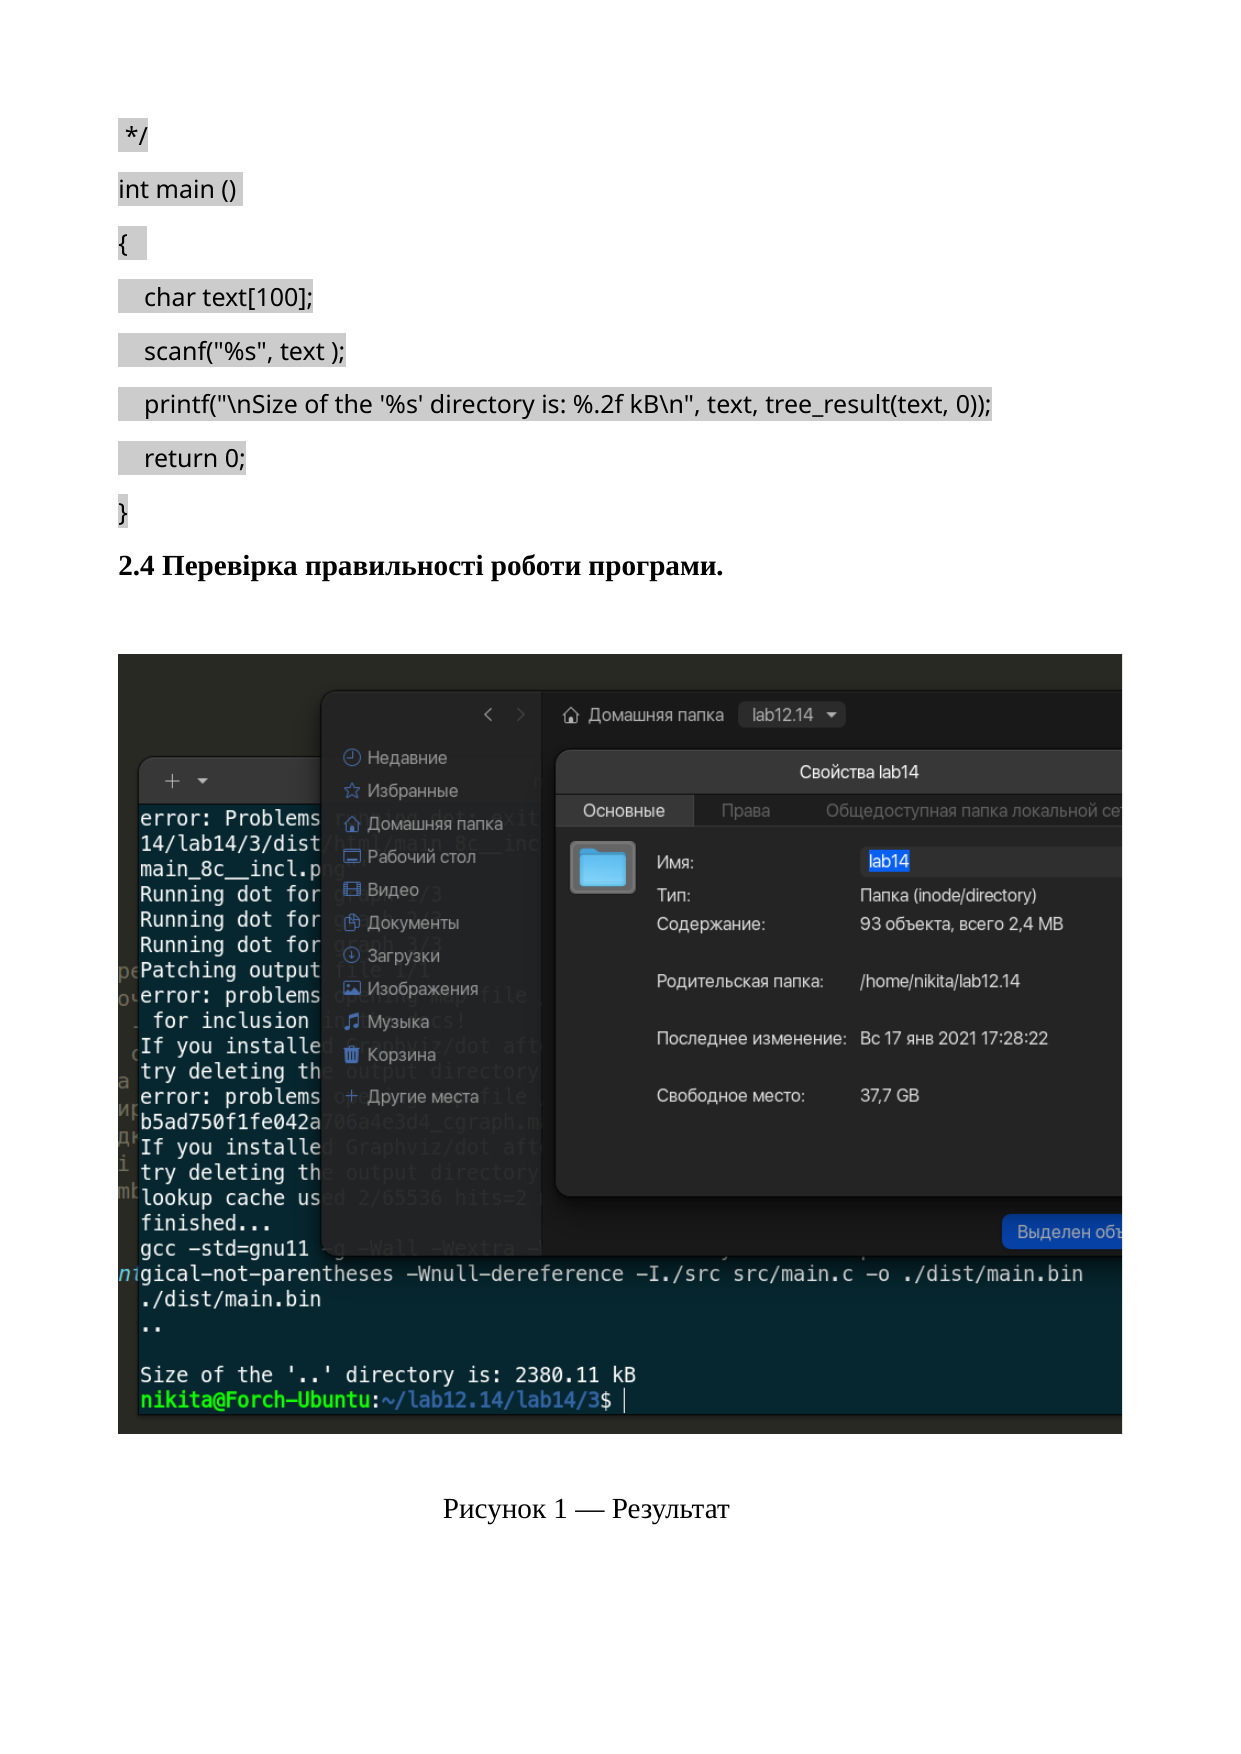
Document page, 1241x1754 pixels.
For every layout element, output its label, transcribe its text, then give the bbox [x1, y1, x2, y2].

text char text[100]; [118, 279, 1122, 313]
text int main () [118, 172, 1122, 206]
text */ [118, 118, 1122, 152]
text } [118, 494, 1122, 528]
text return 0; [118, 441, 1122, 475]
text 2.4 Перевірка правильності роботи програми. [118, 548, 1122, 582]
picture [118, 654, 1123, 1434]
text scanf("%s", text ); [118, 333, 1122, 367]
text { [118, 226, 1122, 260]
text printf("\nSize of the '%s' directory is: %.2f kB\n", text, tree_result(text, 0)); [118, 387, 1122, 421]
text Рисунок 1 — Результат [118, 1491, 1122, 1525]
